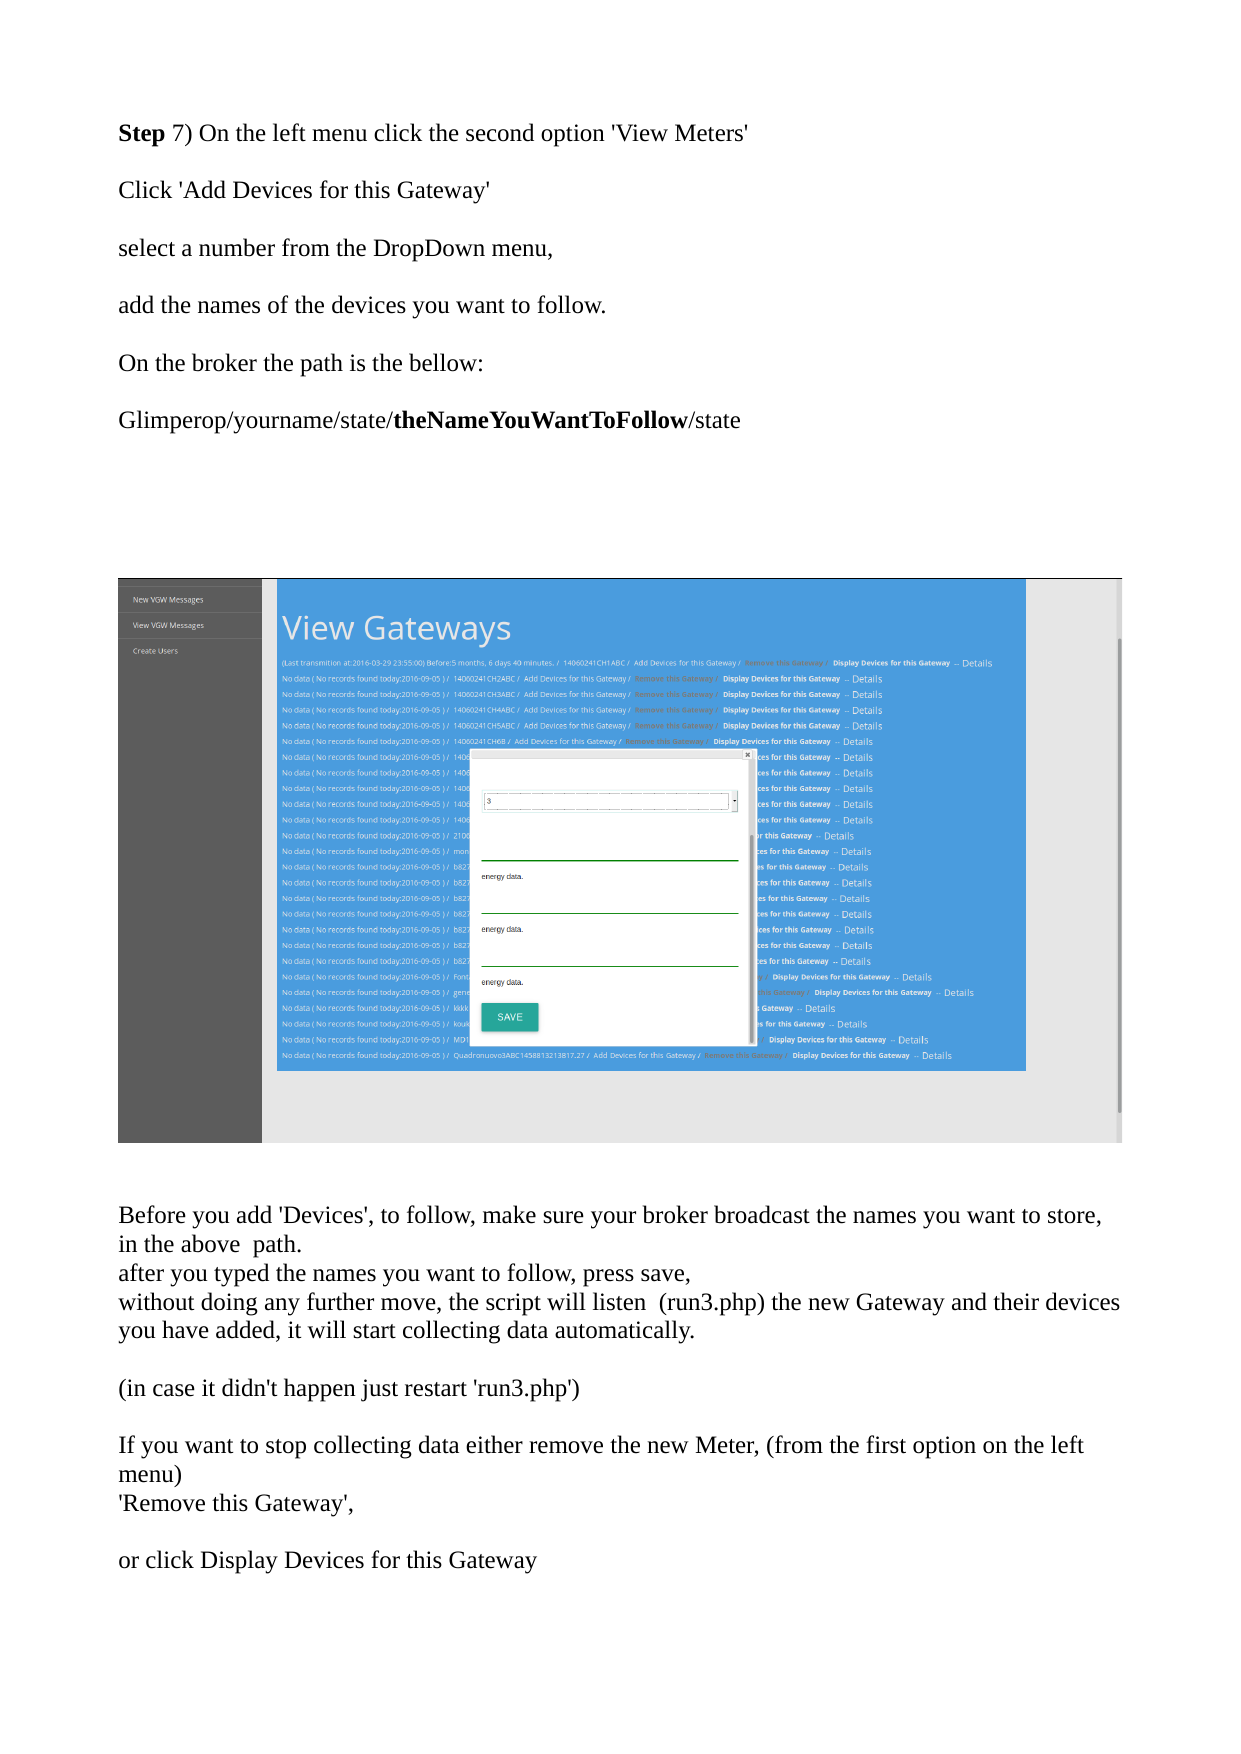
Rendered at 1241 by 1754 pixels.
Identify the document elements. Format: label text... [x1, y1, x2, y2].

text (in case it didn't happen just restart 'run3.php') [118, 1373, 1122, 1402]
text Step 7) On the left menu click the second option 'View Meters' [118, 118, 1122, 147]
text Click 'Add Devices for this Gateway' [118, 176, 1122, 204]
text Before you add 'Devices', to follow, make sure your broker broadcast the names you want to store, in the above path. [118, 1200, 1122, 1258]
text 'Remove this Gateway', [118, 1488, 1122, 1517]
text add the names of the devices you want to follow. [118, 291, 1122, 319]
text If you want to stop collecting data either remove the new Meter, (from the first option on the left menu) [118, 1430, 1122, 1488]
text after you typed the names you want to follow, press save, [118, 1258, 1122, 1287]
text On the broker the path is the bellow: [118, 348, 1122, 377]
text or click Display Devices for this Gateway [118, 1545, 1122, 1574]
text without doing any further move, the script will listen (run3.php) the new Gateway and their devices you have added, it will start collecting data automatically. [118, 1287, 1122, 1344]
picture [118, 578, 1123, 1143]
text select a number from the DropDown menu, [118, 233, 1122, 262]
text Glimperop/yourname/state/theNameYouWantToFollow/state [118, 406, 1122, 434]
